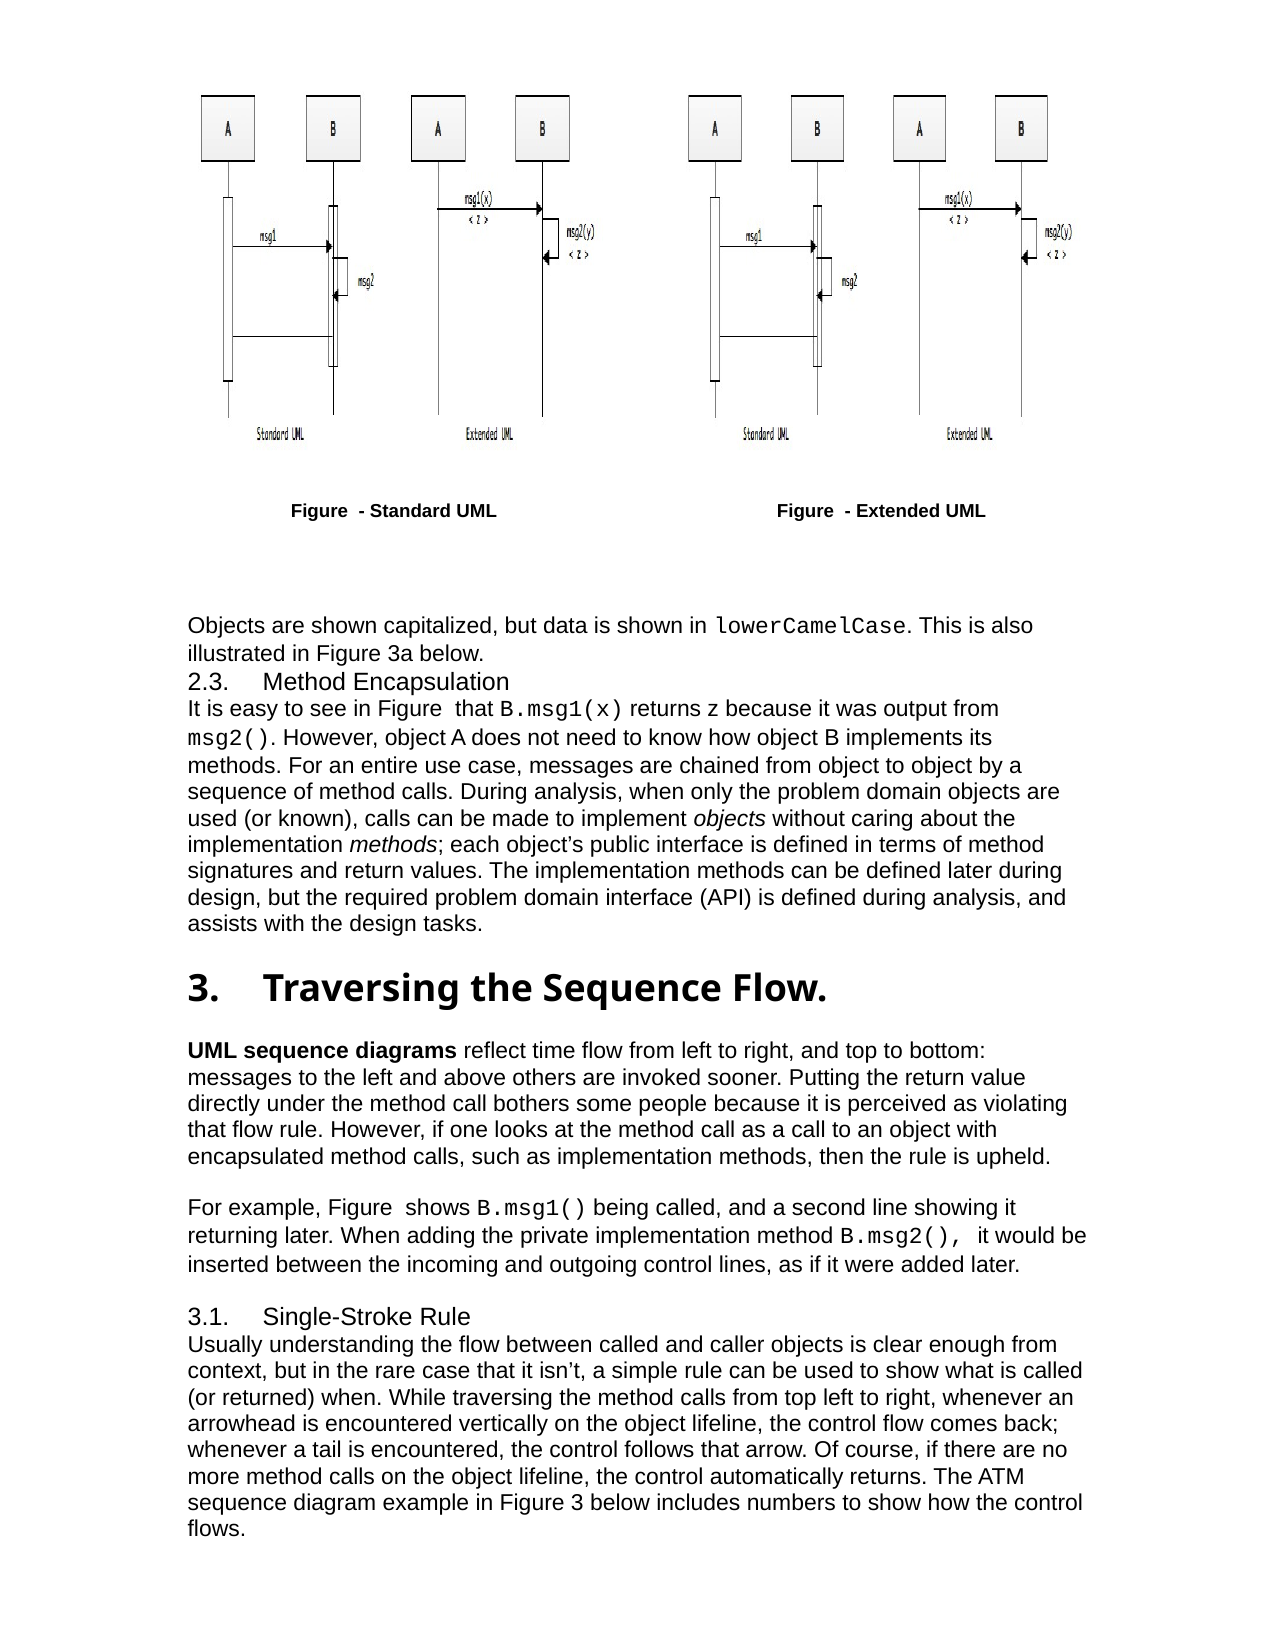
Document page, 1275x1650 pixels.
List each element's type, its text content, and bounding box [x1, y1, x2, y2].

text Figure - Extended UML [675, 500, 1087, 522]
picture [187, 75, 611, 488]
picture [675, 75, 1088, 488]
subtitle Single-Stroke Rule [187, 1302, 1087, 1331]
subtitle Traversing the Sequence Flow. [187, 961, 1087, 1012]
text Objects are shown capitalized, but data is shown in lowerCamelCase. This is also illustrated in Figure 3a below. [187, 612, 1087, 666]
text Figure - Standard UML [187, 500, 600, 522]
subtitle Method Encapsulation [187, 666, 1087, 695]
text It is easy to see in Figure that B.msg1(x) returns z because it was output from msg2(). However, object A does not need to know how object B implements its methods. For an entire use case, messages are chained from object to object by a sequence of method calls. During analysis, when only the problem domain objects are used (or known), calls can be made to implement objects without caring about the implementation methods; each object’s public interface is defined in terms of method signatures and return values. The implementation methods can be defined later during design, but the required problem domain interface (API) is defined during analysis, and assists with the design tasks. [187, 695, 1087, 936]
text UML sequence diagrams reflect time flow from left to right, and top to bottom: messages to the left and above others are invoked sooner. Putting the return value directly under the method call bothers some people because it is perceived as violating that flow rule. However, if one looks at the method call as a call to an object with encapsulated method calls, such as implementation methods, then the rule is upheld. [187, 1037, 1087, 1169]
text For example, Figure shows B.msg1() being called, and a second line showing it returning later. When adding the private implementation method B.msg2(), it would be inserted between the incoming and outgoing control lines, as if it were added later. [187, 1194, 1087, 1277]
text Usually understanding the flow between called and caller objects is clear enough from context, but in the rare case that it isn’t, a simple rule can be used to show what is called (or returned) when. While traversing the method calls from top left to right, whenever an arrowhead is encountered vertically on the object lifeline, the control flow comes back; whenever a tail is encountered, the control follows that arrow. Of course, if there are no more method calls on the object lifeline, the control automatically returns. The ATM sequence diagram example in Figure 3 below includes numbers to show how the control flows. [187, 1331, 1087, 1542]
